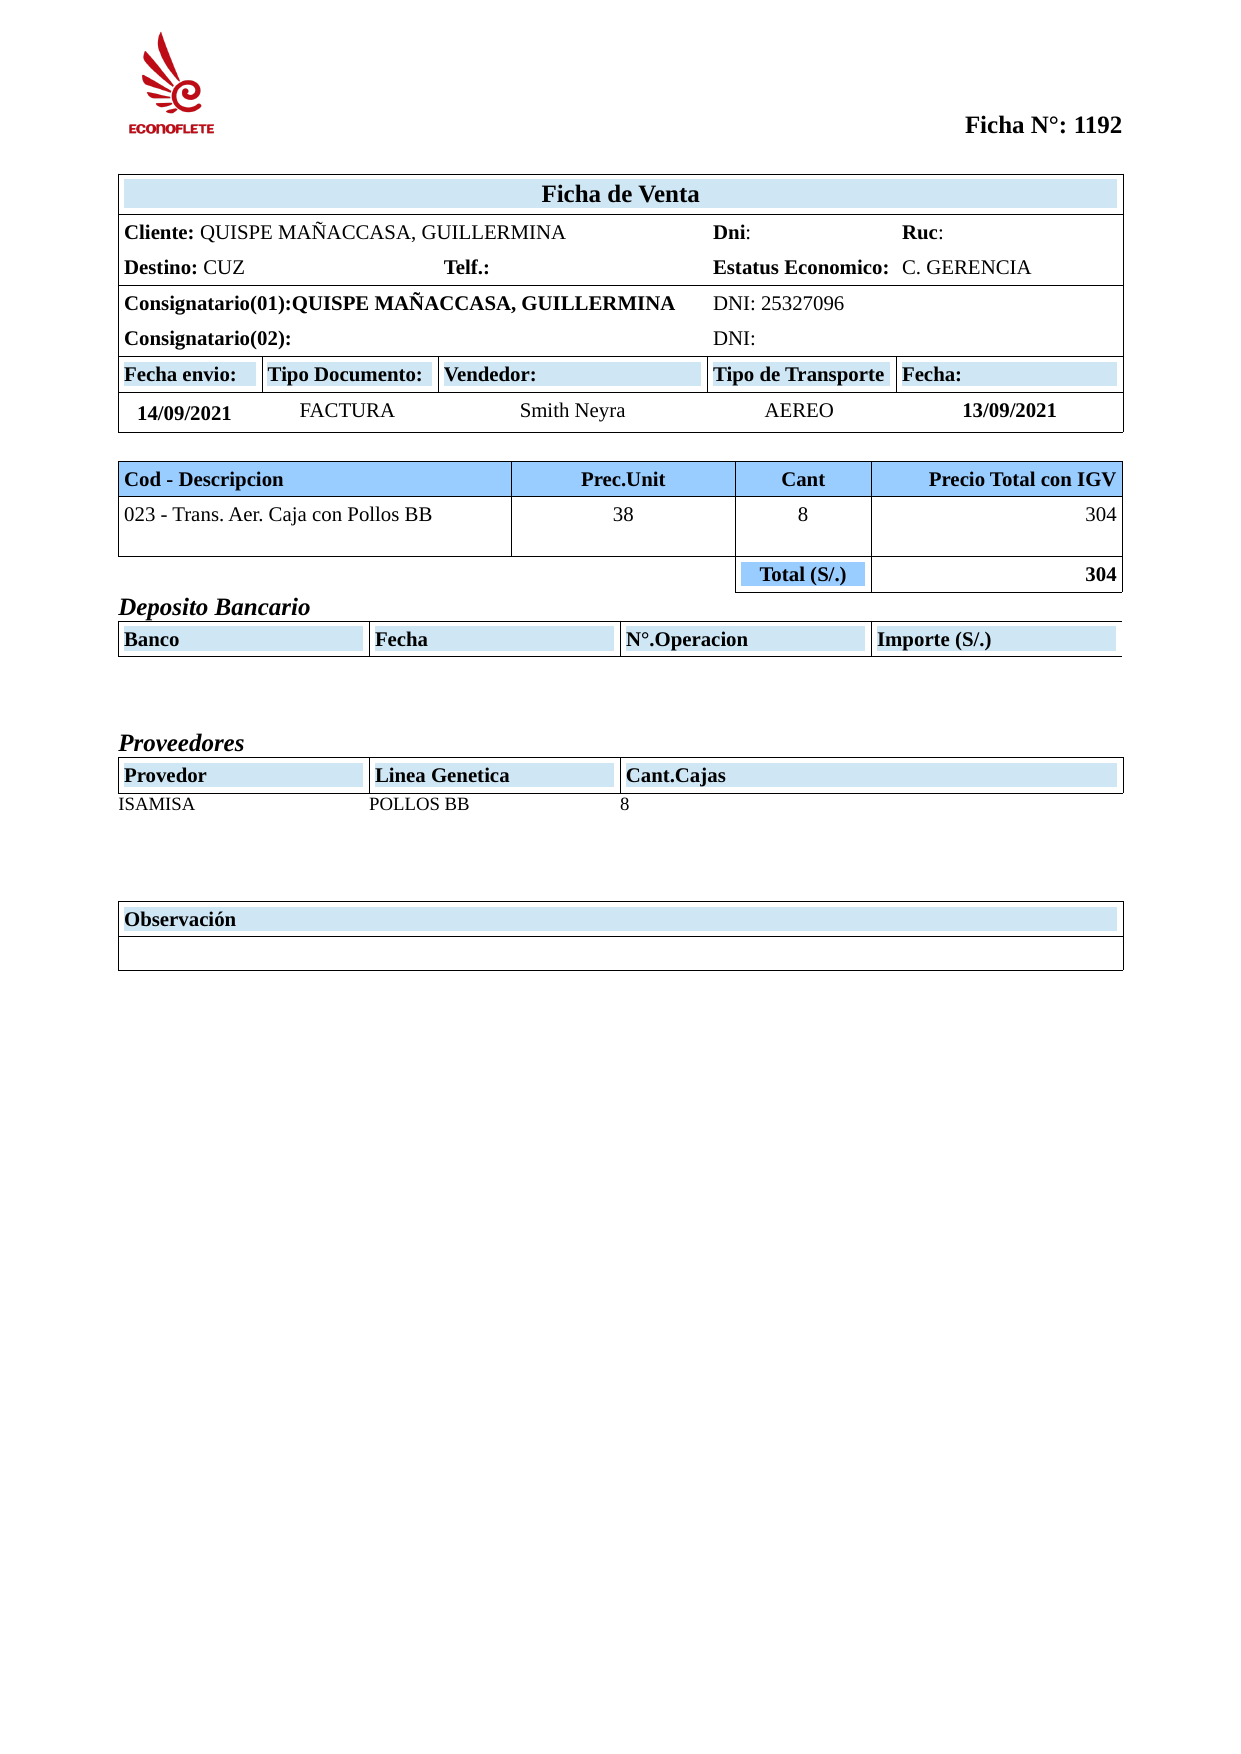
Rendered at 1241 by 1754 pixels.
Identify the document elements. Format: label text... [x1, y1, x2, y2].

table_cell Tipo Documento: [263, 357, 438, 392]
table_header Provedor [119, 758, 369, 793]
table_cell [118, 557, 511, 592]
table_cell [118, 858, 369, 879]
table_header Observación [119, 902, 1123, 936]
table_cell ISAMISA [118, 794, 369, 814]
table_cell [369, 680, 620, 704]
table_header Importe (S/.) [872, 622, 1122, 656]
picture [118, 31, 225, 134]
table_cell Fecha: [897, 357, 1123, 392]
table_cell Telf.: [438, 249, 707, 285]
table_cell [369, 705, 620, 728]
table_cell [118, 680, 369, 704]
table_header Fecha [370, 622, 620, 656]
table_cell [118, 836, 369, 858]
table_cell [871, 705, 1122, 728]
table_cell [369, 858, 620, 879]
table_cell [620, 815, 1123, 836]
table_cell POLLOS BB [369, 794, 620, 814]
table_cell [369, 879, 620, 901]
table_cell [118, 657, 369, 680]
table_header Precio Total con IGV [872, 462, 1122, 496]
table_cell FACTURA [262, 393, 438, 432]
table_cell [369, 836, 620, 858]
table_cell [118, 705, 369, 728]
table_cell Destino: CUZ [119, 249, 438, 285]
table_cell AEREO [707, 393, 896, 432]
table_cell [620, 836, 1123, 858]
table_cell Vendedor: [439, 357, 707, 392]
text Deposito Bancario [118, 592, 1122, 621]
table_cell [118, 879, 369, 901]
table_header Linea Genetica [370, 758, 620, 793]
table_cell Fecha envio: [119, 357, 262, 392]
table_cell [871, 680, 1122, 704]
table_cell 13/09/2021 [896, 393, 1123, 432]
table_cell DNI: 25327096 [707, 286, 1123, 321]
table_header Ficha de Venta [119, 175, 1123, 214]
table_cell Tipo de Transporte [708, 357, 896, 392]
table_cell Dni: [707, 215, 896, 249]
table_cell 14/09/2021 [119, 393, 262, 432]
table_cell Smith Neyra [438, 393, 707, 432]
text Proveedores [118, 728, 1122, 757]
table_cell Estatus Economico: [707, 249, 896, 285]
table_cell 8 [736, 497, 871, 556]
table_cell [871, 657, 1122, 680]
table_cell 304 [872, 497, 1122, 556]
table_cell [620, 879, 1123, 901]
table_header N°.Operacion [621, 622, 871, 656]
table_cell C. GERENCIA [896, 249, 1123, 285]
table_cell [620, 680, 871, 704]
table_header Cant.Cajas [621, 758, 1123, 793]
table_cell [369, 815, 620, 836]
table_header Prec.Unit [512, 462, 735, 496]
table_cell 8 [620, 794, 1123, 814]
table_cell [620, 858, 1123, 879]
table_cell Total (S/.) [736, 557, 871, 592]
table_cell DNI: [707, 321, 1123, 356]
table_cell 023 - Trans. Aer. Caja con Pollos BB [119, 497, 511, 556]
table_header Cant [736, 462, 871, 496]
table_cell 38 [512, 497, 735, 556]
table_cell Cliente: QUISPE MAÑACCASA, GUILLERMINA [119, 215, 707, 249]
table_cell [369, 657, 620, 680]
table_cell Consignatario(01):QUISPE MAÑACCASA, GUILLERMINA [119, 286, 707, 321]
table_cell [118, 815, 369, 836]
table_cell [511, 557, 735, 592]
table_cell [620, 657, 871, 680]
table_cell Consignatario(02): [119, 321, 707, 356]
table_cell Ruc: [896, 215, 1123, 249]
table_header Banco [119, 622, 369, 656]
table_cell [620, 705, 871, 728]
table_cell 304 [872, 557, 1122, 592]
table_header Cod - Descripcion [119, 462, 511, 496]
table_cell [119, 937, 1123, 969]
